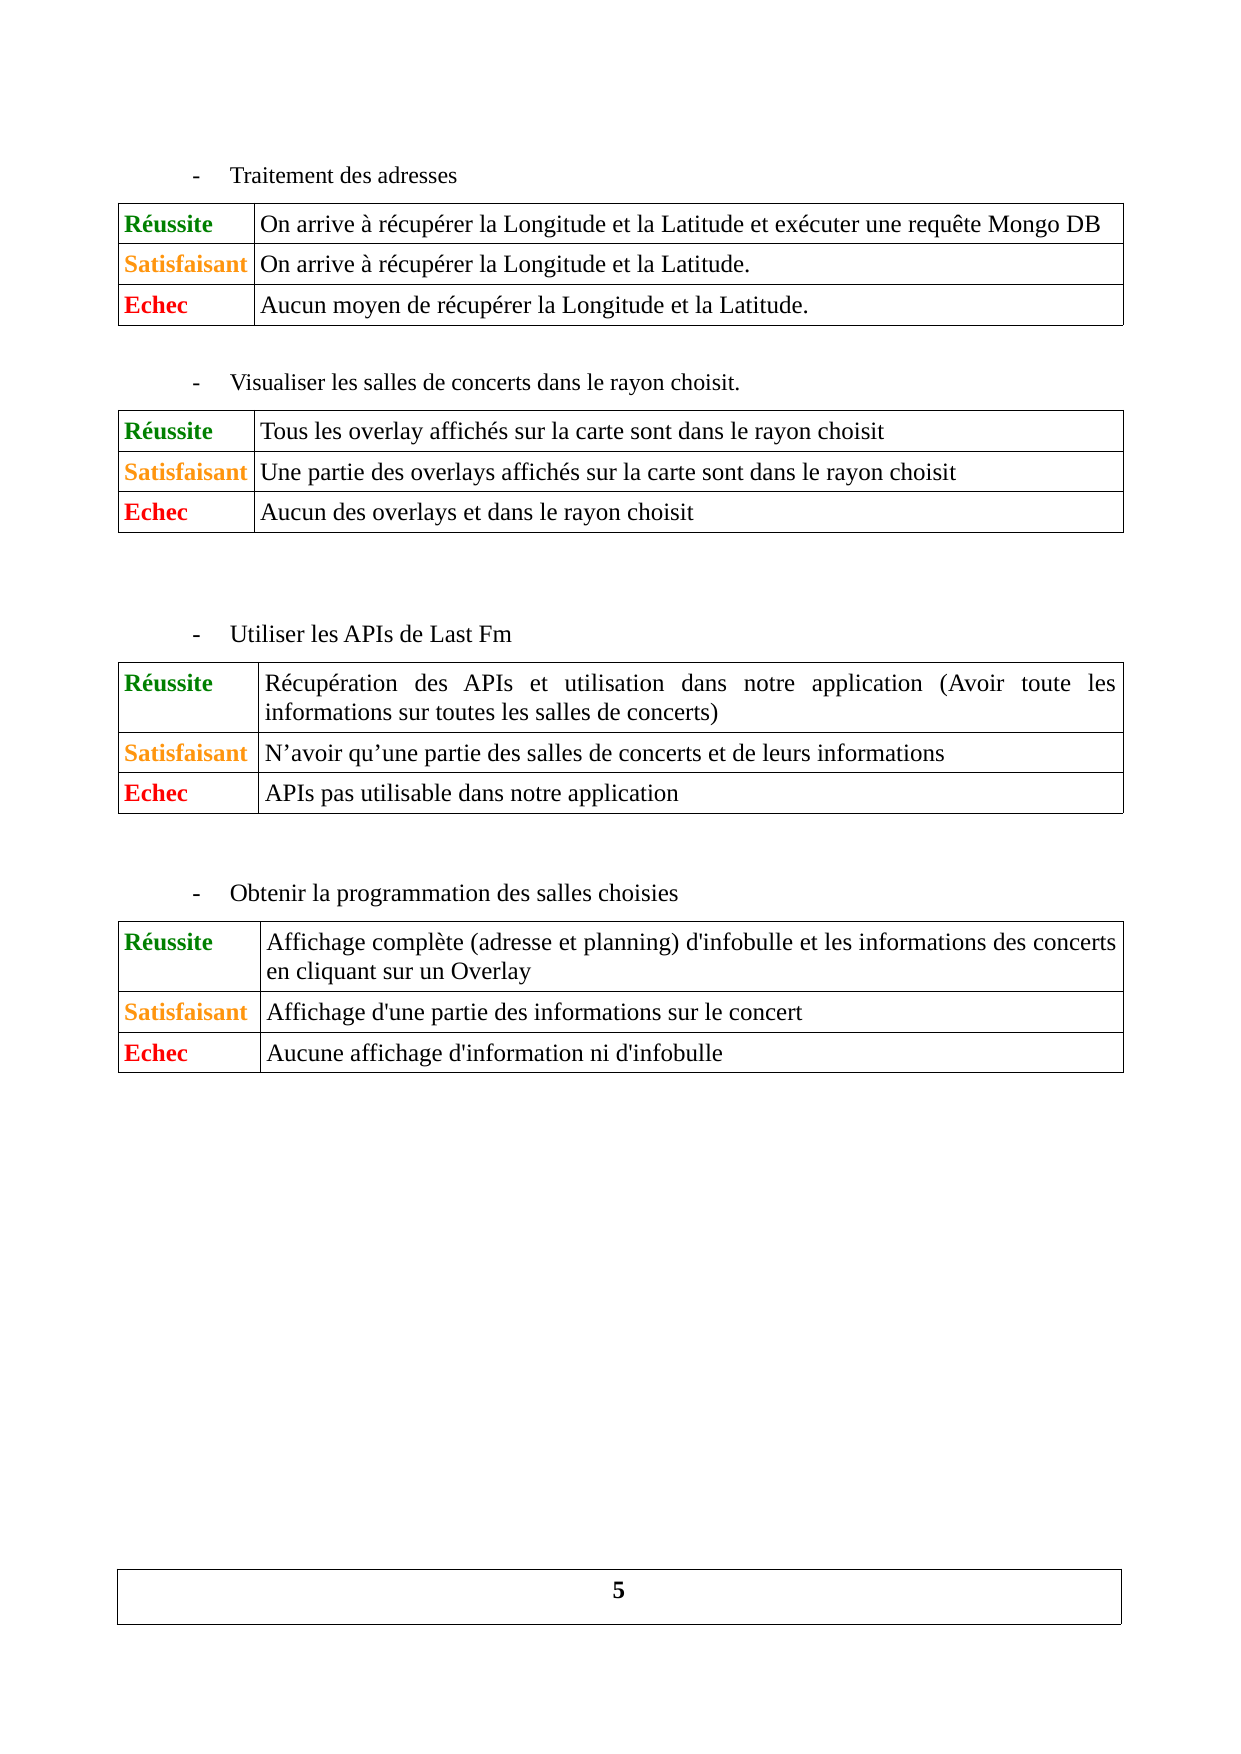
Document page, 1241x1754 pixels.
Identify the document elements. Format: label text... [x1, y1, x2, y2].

table_cell Aucun des overlays et dans le rayon choisit [255, 492, 1123, 532]
table_cell Une partie des overlays affichés sur la carte sont dans le rayon choisit [255, 452, 1123, 491]
table_cell On arrive à récupérer la Longitude et la Latitude. [255, 244, 1123, 284]
table_header Réussite [119, 922, 260, 991]
table_cell Echec [119, 492, 254, 532]
table_cell Aucune affichage d'information ni d'infobulle [261, 1033, 1123, 1072]
table_cell Echec [119, 773, 258, 813]
table_cell APIs pas utilisable dans notre application [259, 773, 1123, 813]
table_header Réussite [119, 411, 254, 451]
table_header Réussite [119, 204, 254, 243]
list Utiliser les APIs de Last Fm [192, 619, 1122, 647]
table_header On arrive à récupérer la Longitude et la Latitude et exécuter une requête Mongo DB [255, 204, 1123, 243]
table_header Récupération des APIs et utilisation dans notre application (Avoir toute les informations sur toutes les salles de concerts) [259, 663, 1123, 731]
table_cell Satisfaisant [119, 452, 254, 491]
table_cell Satisfaisant [119, 244, 254, 284]
table_header Tous les overlay affichés sur la carte sont dans le rayon choisit [255, 411, 1123, 451]
table_cell Echec [119, 285, 254, 325]
table_header Réussite [119, 663, 258, 731]
list Traitement des adresses [192, 161, 1122, 189]
table_cell Satisfaisant [119, 992, 260, 1031]
table_cell N’avoir qu’une partie des salles de concerts et de leurs informations [259, 733, 1123, 772]
table_cell Satisfaisant [119, 733, 258, 772]
list Visualiser les salles de concerts dans le rayon choisit. [192, 368, 1122, 396]
list Obtenir la programmation des salles choisies [192, 878, 1122, 907]
table_header Affichage complète (adresse et planning) d'infobulle et les informations des concerts en cliquant sur un Overlay [261, 922, 1123, 991]
table_cell Aucun moyen de récupérer la Longitude et la Latitude. [255, 285, 1123, 325]
table_cell Echec [119, 1033, 260, 1072]
table_cell Affichage d'une partie des informations sur le concert [261, 992, 1123, 1031]
table_header 5 [118, 1570, 1121, 1623]
